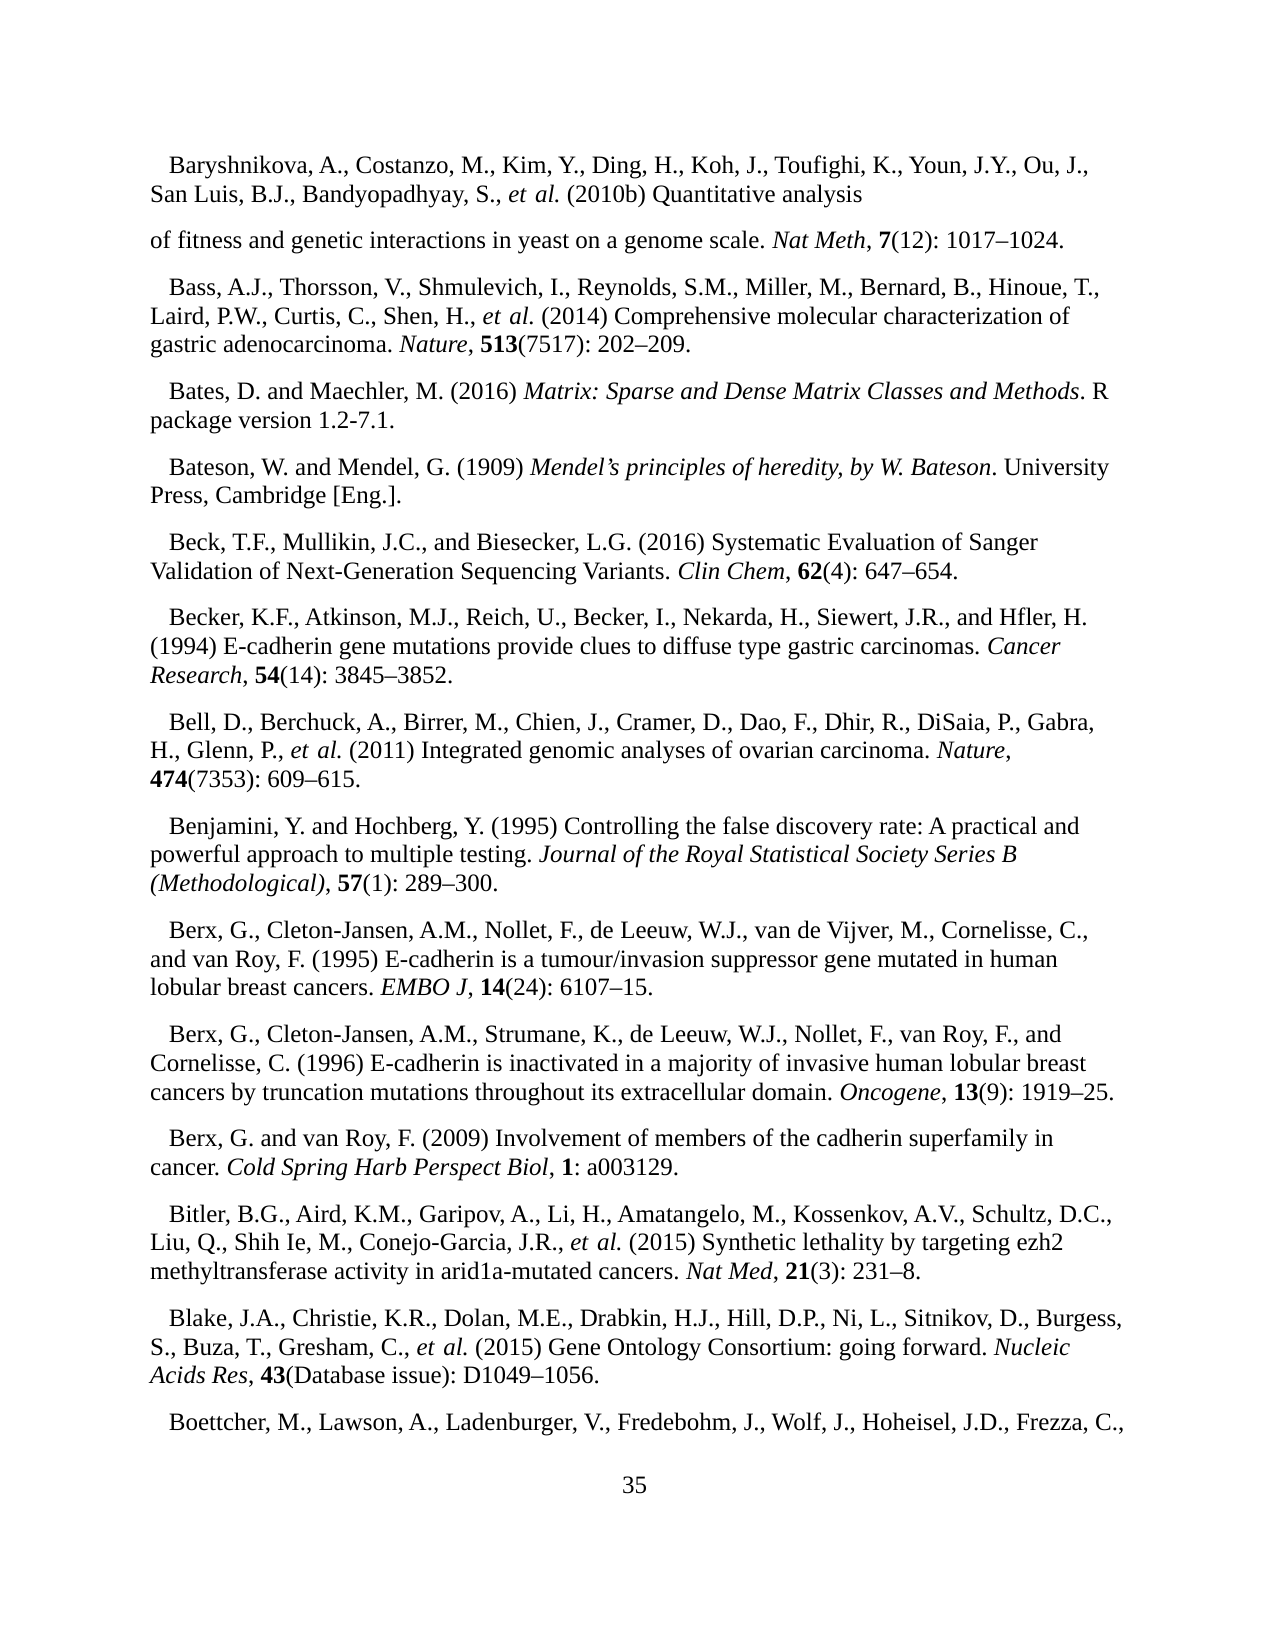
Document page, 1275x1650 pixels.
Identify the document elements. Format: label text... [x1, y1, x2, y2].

text Bitler, B.G., Aird, K.M., Garipov, A., Li, H., Amatangelo, M., Kossenkov, A.V., Schultz, D.C., Liu, Q., Shih Ie, M., Conejo-Garcia, J.R., et al. (2015) Synthetic lethality by targeting ezh2 methyltransferase activity in arid1a-mutated cancers. Nat Med, 21(3): 231–8. [150, 1199, 1125, 1285]
text Bates, D. and Maechler, M. (2016) Matrix: Sparse and Dense Matrix Classes and Methods. R package version 1.2-7.1. [150, 376, 1125, 434]
text Boettcher, M., Lawson, A., Ladenburger, V., Fredebohm, J., Wolf, J., Hoheisel, J.D., Frezza, C., [150, 1407, 1125, 1436]
text Blake, J.A., Christie, K.R., Dolan, M.E., Drabkin, H.J., Hill, D.P., Ni, L., Sitnikov, D., Burgess, S., Buza, T., Gresham, C., et al. (2015) Gene Ontology Consortium: going forward. Nucleic Acids Res, 43(Database issue): D1049–1056. [150, 1303, 1125, 1389]
text Baryshnikova, A., Costanzo, M., Kim, Y., Ding, H., Koh, J., Toufighi, K., Youn, J.Y., Ou, J., San Luis, B.J., Bandyopadhyay, S., et al. (2010b) Quantitative analysis [150, 150, 1125, 207]
text Bass, A.J., Thorsson, V., Shmulevich, I., Reynolds, S.M., Miller, M., Bernard, B., Hinoue, T., Laird, P.W., Curtis, C., Shen, H., et al. (2014) Comprehensive molecular characterization of gastric adenocarcinoma. Nature, 513(7517): 202–209. [150, 272, 1125, 358]
text Bateson, W. and Mendel, G. (1909) Mendel’s principles of heredity, by W. Bateson. University Press, Cambridge [Eng.]. [150, 452, 1125, 509]
text Berx, G., Cleton-Jansen, A.M., Nollet, F., de Leeuw, W.J., van de Vijver, M., Cornelisse, C., and van Roy, F. (1995) E-cadherin is a tumour/invasion suppressor gene mutated in human lobular breast cancers. EMBO J, 14(24): 6107–15. [150, 915, 1125, 1001]
text Berx, G. and van Roy, F. (2009) Involvement of members of the cadherin superfamily in cancer. Cold Spring Harb Perspect Biol, 1: a003129. [150, 1123, 1125, 1181]
text Becker, K.F., Atkinson, M.J., Reich, U., Becker, I., Nekarda, H., Siewert, J.R., and Hfler, H. (1994) E-cadherin gene mutations provide clues to diffuse type gastric carcinomas. Cancer Research, 54(14): 3845–3852. [150, 602, 1125, 689]
text Bell, D., Berchuck, A., Birrer, M., Chien, J., Cramer, D., Dao, F., Dhir, R., DiSaia, P., Gabra, H., Glenn, P., et al. (2011) Integrated genomic analyses of ovarian carcinoma. Nature, 474(7353): 609–615. [150, 707, 1125, 793]
text Berx, G., Cleton-Jansen, A.M., Strumane, K., de Leeuw, W.J., Nollet, F., van Roy, F., and Cornelisse, C. (1996) E-cadherin is inactivated in a majority of invasive human lobular breast cancers by truncation mutations throughout its extracellular domain. Oncogene, 13(9): 1919–25. [150, 1019, 1125, 1105]
text Benjamini, Y. and Hochberg, Y. (1995) Controlling the false discovery rate: A practical and powerful approach to multiple testing. Journal of the Royal Statistical Society Series B (Methodological), 57(1): 289–300. [150, 811, 1125, 897]
text Beck, T.F., Mullikin, J.C., and Biesecker, L.G. (2016) Systematic Evaluation of Sanger Validation of Next-Generation Sequencing Variants. Clin Chem, 62(4): 647–654. [150, 527, 1125, 584]
text of fitness and genetic interactions in yeast on a genome scale. Nat Meth, 7(12): 1017–1024. [150, 225, 1125, 254]
